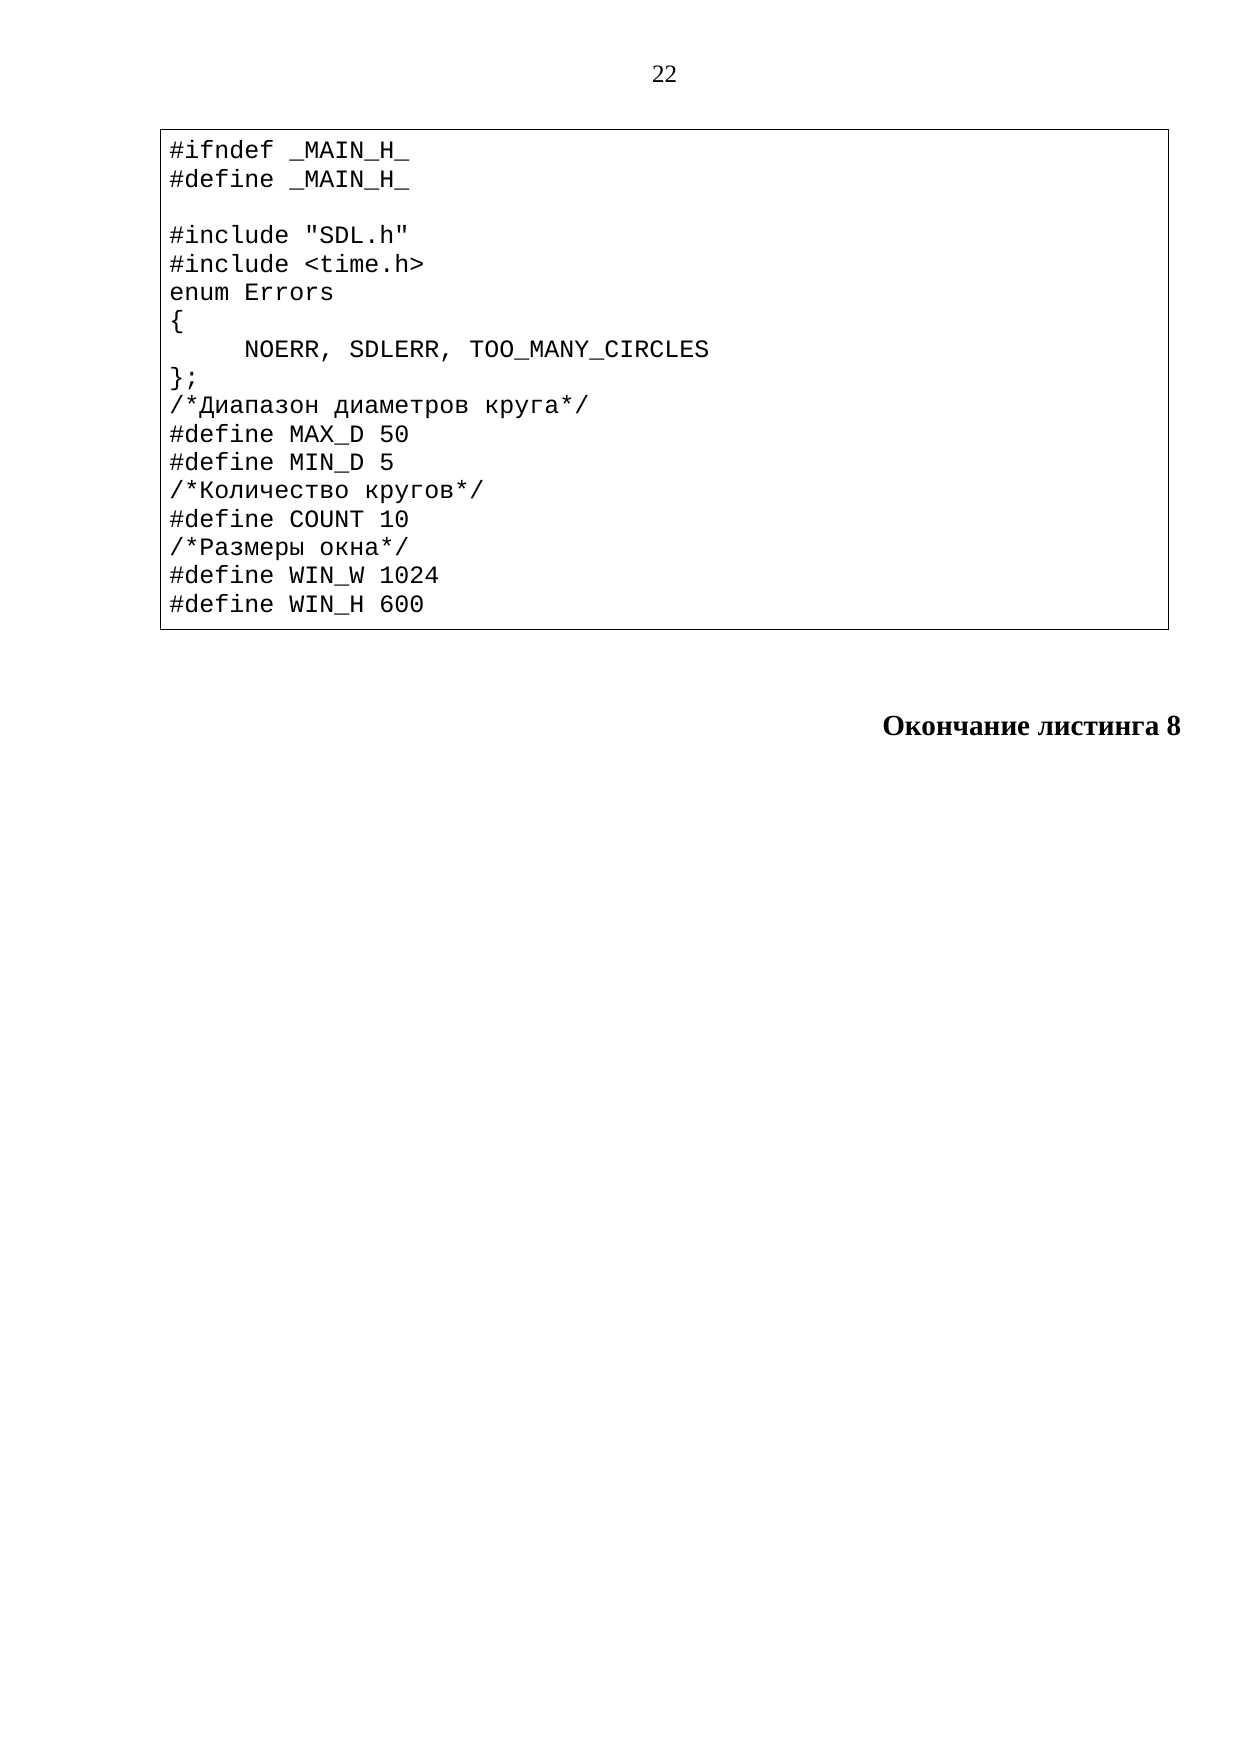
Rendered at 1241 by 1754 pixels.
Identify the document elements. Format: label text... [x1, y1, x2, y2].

text Окончание листинга 8 [148, 708, 1181, 741]
text enum Errors [169, 280, 1159, 308]
text #define MAX_D 50 [169, 421, 1159, 450]
text #include "SDL.h" [169, 223, 1159, 251]
text #include <time.h> [169, 251, 1159, 280]
text /*Количество кругов*/ [169, 478, 1159, 506]
text #define _MAIN_H_ [169, 166, 1159, 195]
text /*Размеры окна*/ [169, 535, 1159, 563]
text /*Диапазон диаметров круга*/ [169, 393, 1159, 421]
text #define WIN_H 600 [169, 591, 1159, 620]
text #ifndef _MAIN_H_ [169, 138, 1159, 166]
text #define WIN_W 1024 [169, 563, 1159, 591]
text #define COUNT 10 [169, 506, 1159, 535]
text }; [169, 365, 1159, 393]
text #define MIN_D 5 [169, 450, 1159, 478]
text NOERR, SDLERR, TOO_MANY_CIRCLES [169, 336, 1159, 365]
text { [169, 308, 1159, 336]
